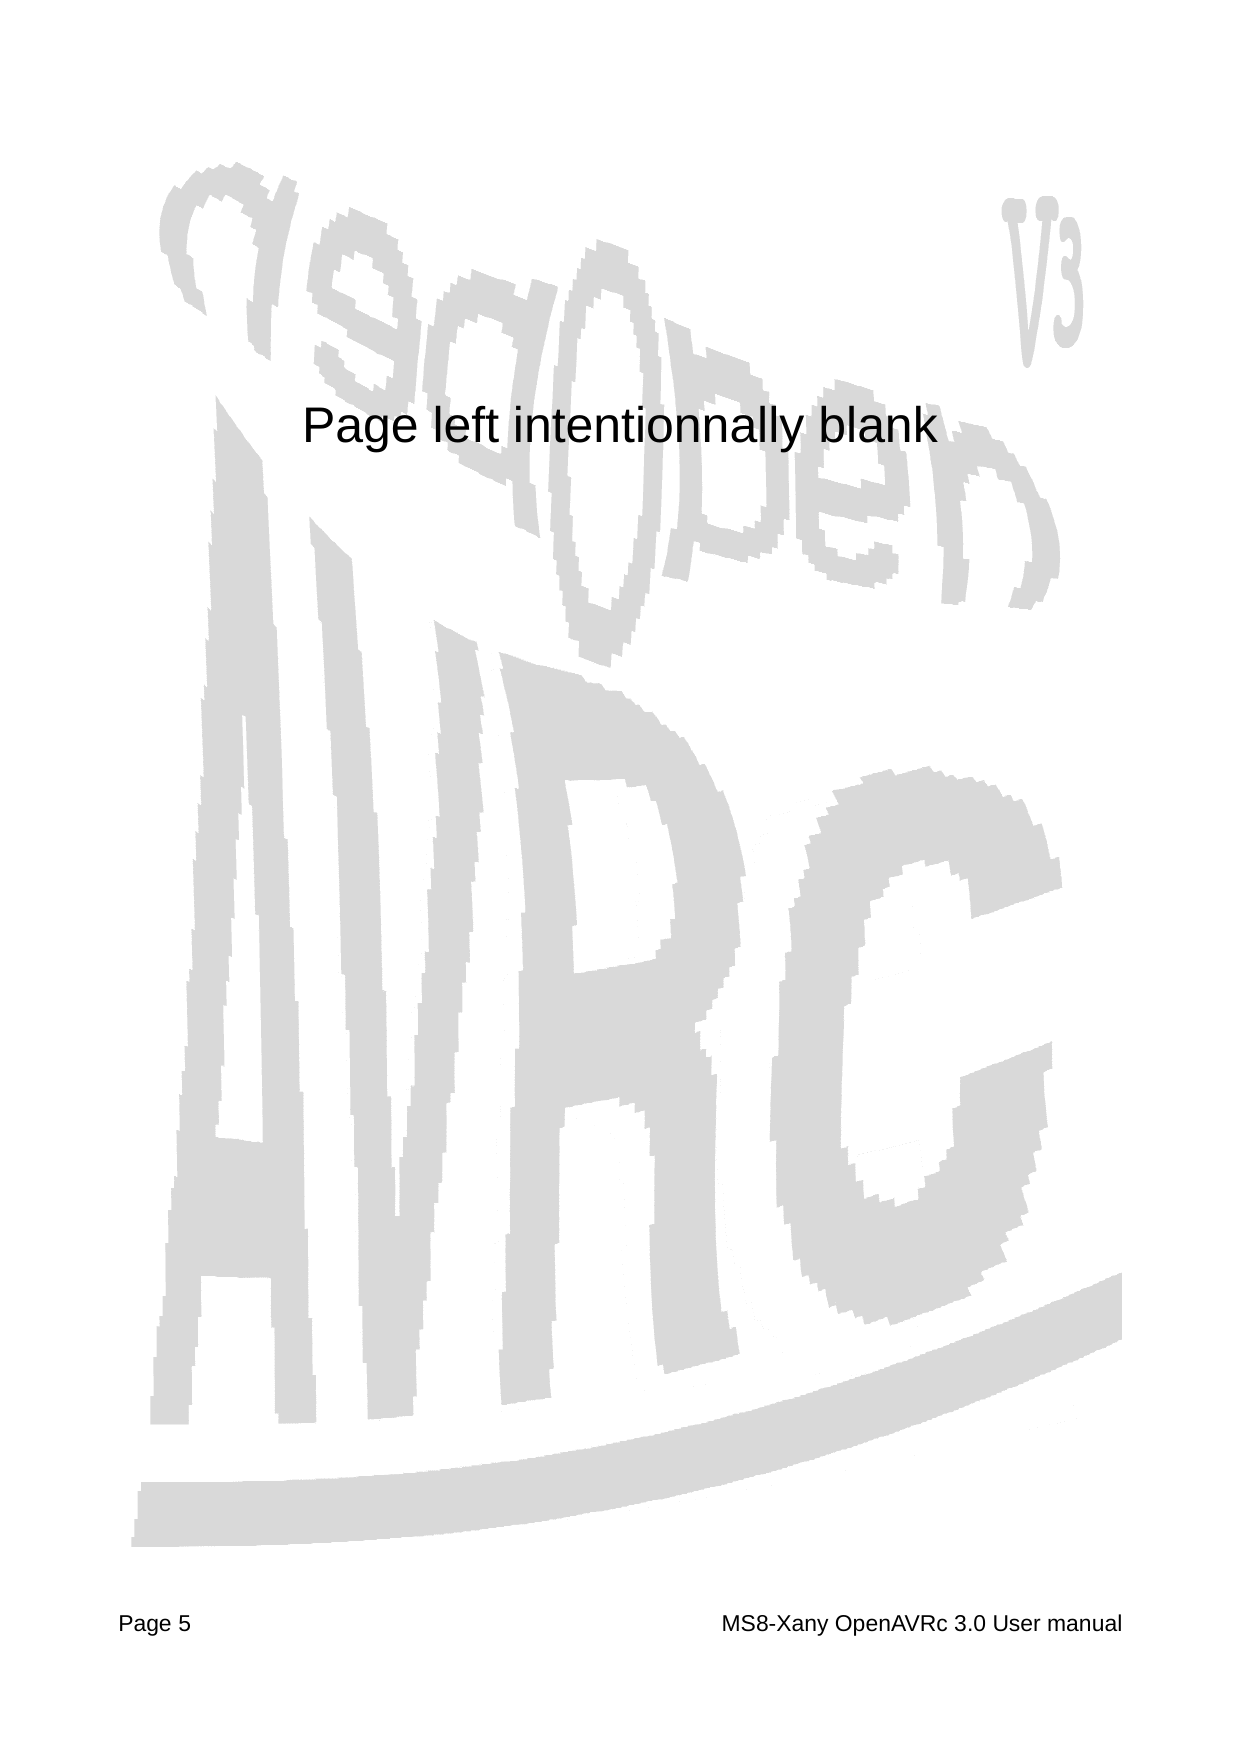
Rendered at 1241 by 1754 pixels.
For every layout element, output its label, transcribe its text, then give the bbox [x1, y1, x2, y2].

text Page left intentionnally blank [118, 395, 1122, 452]
